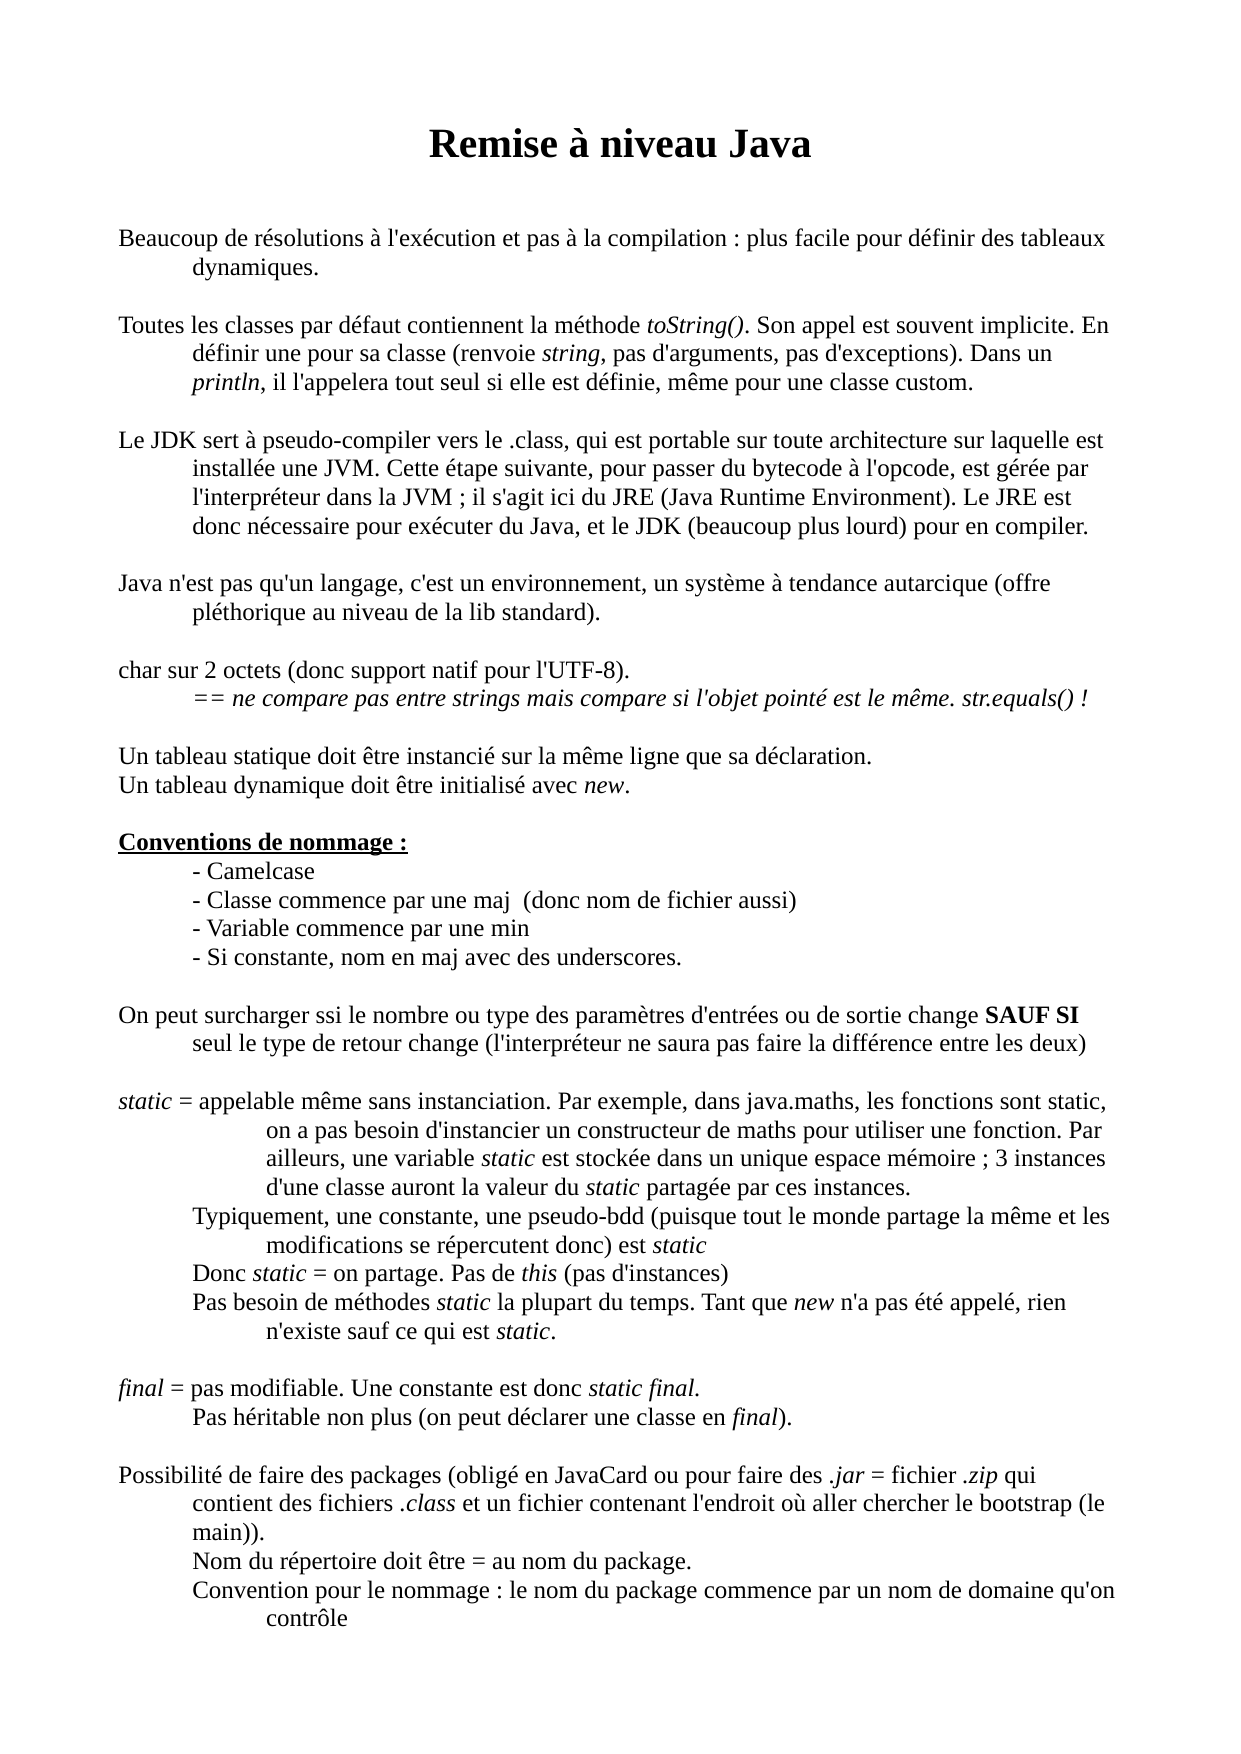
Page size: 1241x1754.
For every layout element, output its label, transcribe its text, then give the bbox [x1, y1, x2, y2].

text char sur 2 octets (donc support natif pour l'UTF-8). [118, 655, 1122, 683]
text - Classe commence par une maj (donc nom de fichier aussi) [118, 885, 1122, 913]
text Le JDK sert à pseudo-compiler vers le .class, qui est portable sur toute architecture sur laquelle est installée une JVM. Cette étape suivante, pour passer du bytecode à l'opcode, est gérée par l'interpréteur dans la JVM ; il s'agit ici du JRE (Java Runtime Environment). Le JRE est donc nécessaire pour exécuter du Java, et le JDK (beaucoup plus lourd) pour en compiler. [118, 425, 1122, 540]
text Remise à niveau Java [118, 118, 1122, 166]
text Conventions de nommage : [118, 827, 1122, 856]
text Convention pour le nommage : le nom du package commence par un nom de domaine qu'on [118, 1575, 1122, 1603]
text Un tableau statique doit être instancié sur la même ligne que sa déclaration. [118, 741, 1122, 770]
text - Si constante, nom en maj avec des underscores. [118, 942, 1122, 971]
text On peut surcharger ssi le nombre ou type des paramètres d'entrées ou de sortie change SAUF SI seul le type de retour change (l'interpréteur ne saura pas faire la différence entre les deux) [118, 1000, 1122, 1057]
text Toutes les classes par défaut contiennent la méthode toString(). Son appel est souvent implicite. En définir une pour sa classe (renvoie string, pas d'arguments, pas d'exceptions). Dans un println, il l'appelera tout seul si elle est définie, même pour une classe custom. [118, 310, 1122, 396]
text Nom du répertoire doit être = au nom du package. [118, 1546, 1122, 1575]
text - Camelcase [118, 856, 1122, 885]
text Typiquement, une constante, une pseudo-bdd (puisque tout le monde partage la même et les modifications se répercutent donc) est static [118, 1201, 1122, 1258]
text Possibilité de faire des packages (obligé en JavaCard ou pour faire des .jar = fichier .zip qui contient des fichiers .class et un fichier contenant l'endroit où aller chercher le bootstrap (le main)). [118, 1460, 1122, 1546]
text - Variable commence par une min [118, 913, 1122, 942]
text contrôle [118, 1603, 1122, 1632]
text Donc static = on partage. Pas de this (pas d'instances) [118, 1258, 1122, 1287]
text == ne compare pas entre strings mais compare si l'objet pointé est le même. str.equals() ! [118, 683, 1122, 712]
text Pas héritable non plus (on peut déclarer une classe en final). [118, 1402, 1122, 1431]
text Un tableau dynamique doit être initialisé avec new. [118, 770, 1122, 798]
text static = appelable même sans instanciation. Par exemple, dans java.maths, les fonctions sont static, on a pas besoin d'instancier un constructeur de maths pour utiliser une fonction. Par ailleurs, une variable static est stockée dans un unique espace mémoire ; 3 instances d'une classe auront la valeur du static partagée par ces instances. [118, 1086, 1122, 1201]
text Beaucoup de résolutions à l'exécution et pas à la compilation : plus facile pour définir des tableaux dynamiques. [118, 223, 1122, 281]
text Pas besoin de méthodes static la plupart du temps. Tant que new n'a pas été appelé, rien n'existe sauf ce qui est static. [118, 1287, 1122, 1345]
text final = pas modifiable. Une constante est donc static final. [118, 1373, 1122, 1402]
text Java n'est pas qu'un langage, c'est un environnement, un système à tendance autarcique (offre pléthorique au niveau de la lib standard). [118, 568, 1122, 626]
